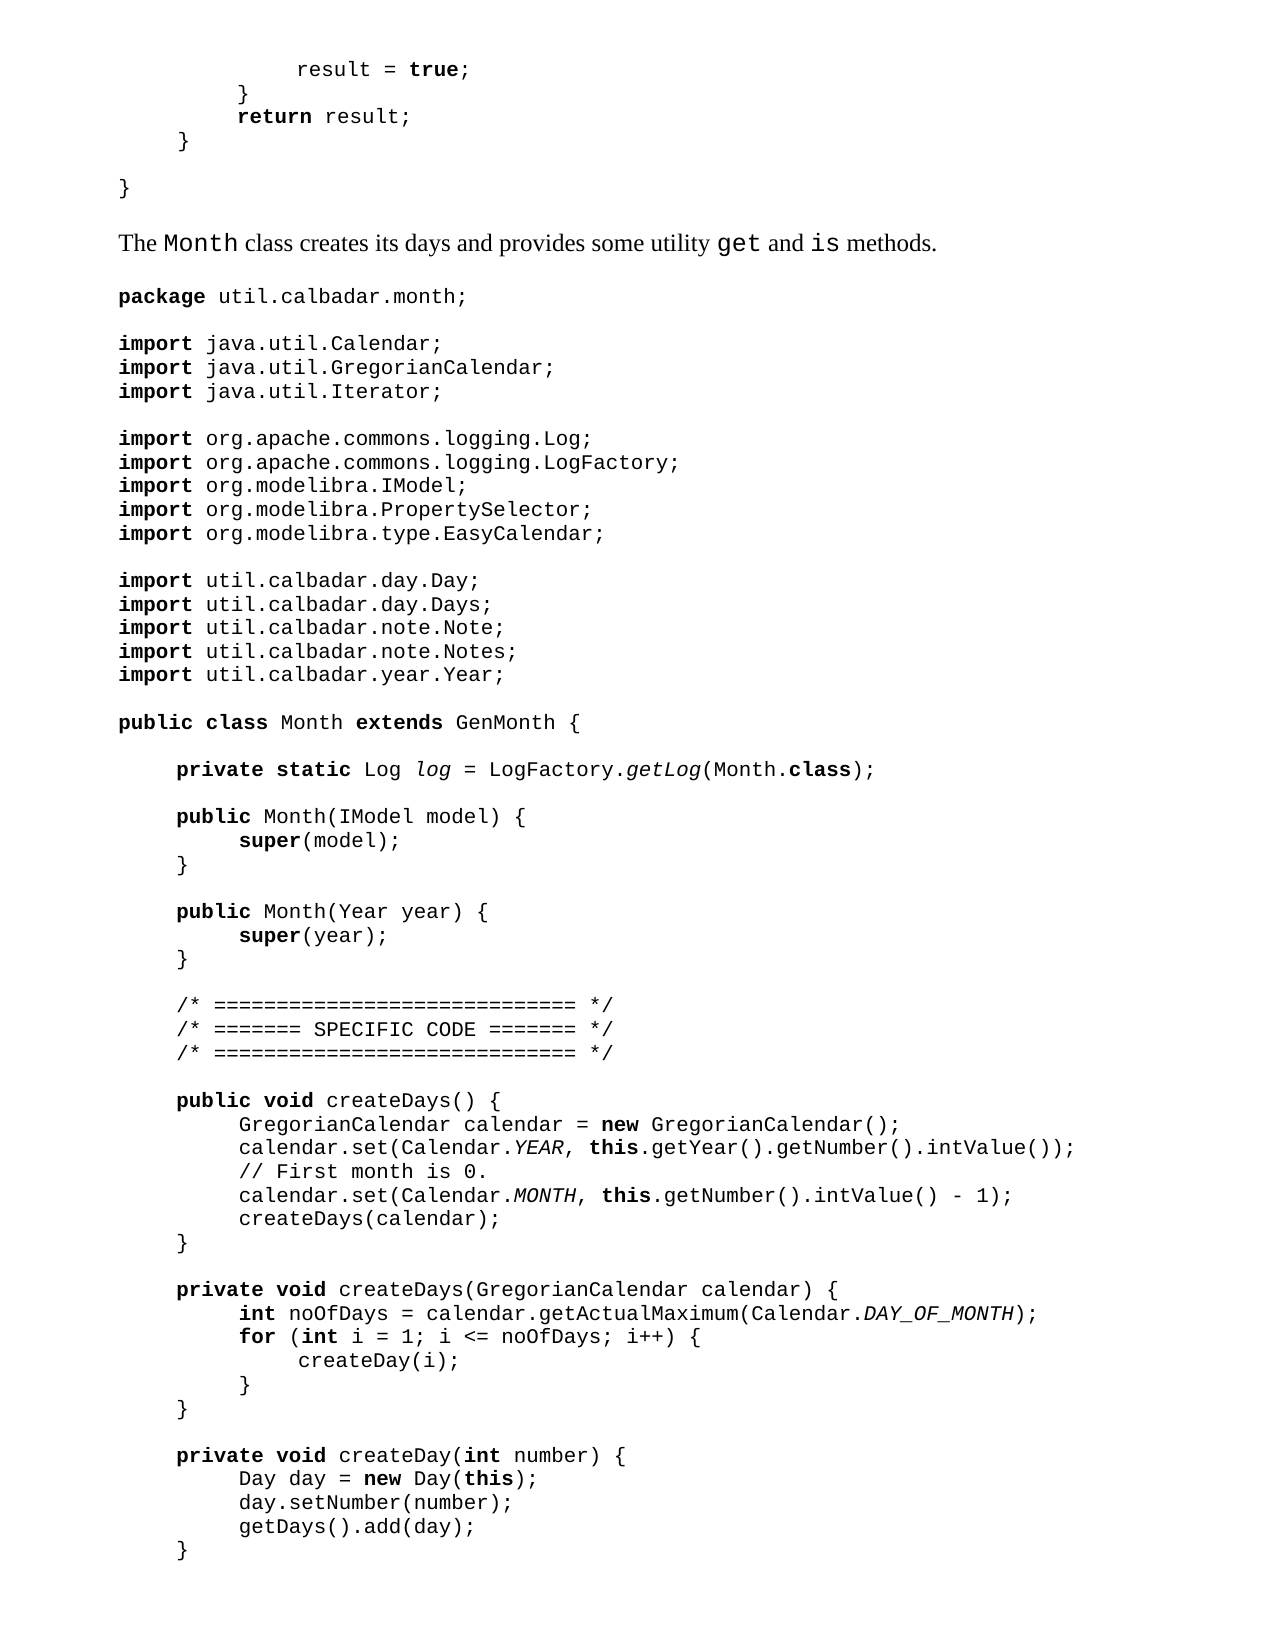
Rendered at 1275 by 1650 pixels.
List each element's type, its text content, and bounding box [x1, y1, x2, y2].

text import org.modelibra.IModel; [118, 475, 1216, 499]
text } [118, 1232, 1216, 1256]
text createDays(calendar); [118, 1208, 1216, 1232]
text private void createDay(int number) { [118, 1445, 1216, 1468]
text Day day = new Day(this); [118, 1468, 1216, 1492]
text import java.util.GregorianCalendar; [118, 357, 1216, 381]
text import java.util.Calendar; [118, 333, 1216, 357]
text import util.calbadar.note.Notes; [118, 641, 1216, 664]
text day.setNumber(number); [118, 1492, 1216, 1516]
text createDay(i); [118, 1350, 1216, 1374]
text } [118, 1539, 1216, 1563]
text The Month class creates its days and provides some utility get and is methods. [118, 229, 1216, 258]
text import util.calbadar.day.Days; [118, 593, 1216, 617]
text } [118, 130, 1216, 154]
text private static Log log = LogFactory.getLog(Month.class); [118, 759, 1216, 783]
text public void createDays() { [118, 1090, 1216, 1114]
text import util.calbadar.year.Year; [118, 664, 1216, 688]
text import org.apache.commons.logging.Log; [118, 428, 1216, 452]
text /* ============================= */ [118, 1043, 1216, 1066]
text result = true; [118, 59, 1216, 83]
text /* ============================= */ [118, 996, 1216, 1019]
text } [118, 948, 1216, 972]
text public class Month extends GenMonth { [118, 712, 1216, 735]
text public Month(IModel model) { [118, 806, 1216, 830]
text calendar.set(Calendar.YEAR, this.getYear().getNumber().intValue()); [118, 1137, 1216, 1161]
text import org.modelibra.PropertySelector; [118, 499, 1216, 523]
text calendar.set(Calendar.MONTH, this.getNumber().intValue() - 1); [118, 1185, 1216, 1208]
text } [118, 177, 1216, 201]
text GregorianCalendar calendar = new GregorianCalendar(); [118, 1114, 1216, 1137]
text /* ======= SPECIFIC CODE ======= */ [118, 1019, 1216, 1043]
text private void createDays(GregorianCalendar calendar) { [118, 1279, 1216, 1303]
text for (int i = 1; i <= noOfDays; i++) { [118, 1327, 1216, 1350]
text getDays().add(day); [118, 1516, 1216, 1539]
text import org.apache.commons.logging.LogFactory; [118, 452, 1216, 475]
text return result; [118, 106, 1216, 130]
text } [118, 1397, 1216, 1421]
text } [118, 854, 1216, 877]
text public Month(Year year) { [118, 901, 1216, 924]
text super(model); [118, 830, 1216, 854]
text import util.calbadar.day.Day; [118, 570, 1216, 593]
text int noOfDays = calendar.getActualMaximum(Calendar.DAY_OF_MONTH); [118, 1303, 1216, 1327]
text } [118, 83, 1216, 106]
text import org.modelibra.type.EasyCalendar; [118, 523, 1216, 546]
text import java.util.Iterator; [118, 381, 1216, 404]
text package util.calbadar.month; [118, 286, 1216, 310]
text } [118, 1374, 1216, 1397]
text // First month is 0. [118, 1161, 1216, 1185]
text import util.calbadar.note.Note; [118, 617, 1216, 641]
text super(year); [118, 924, 1216, 948]
